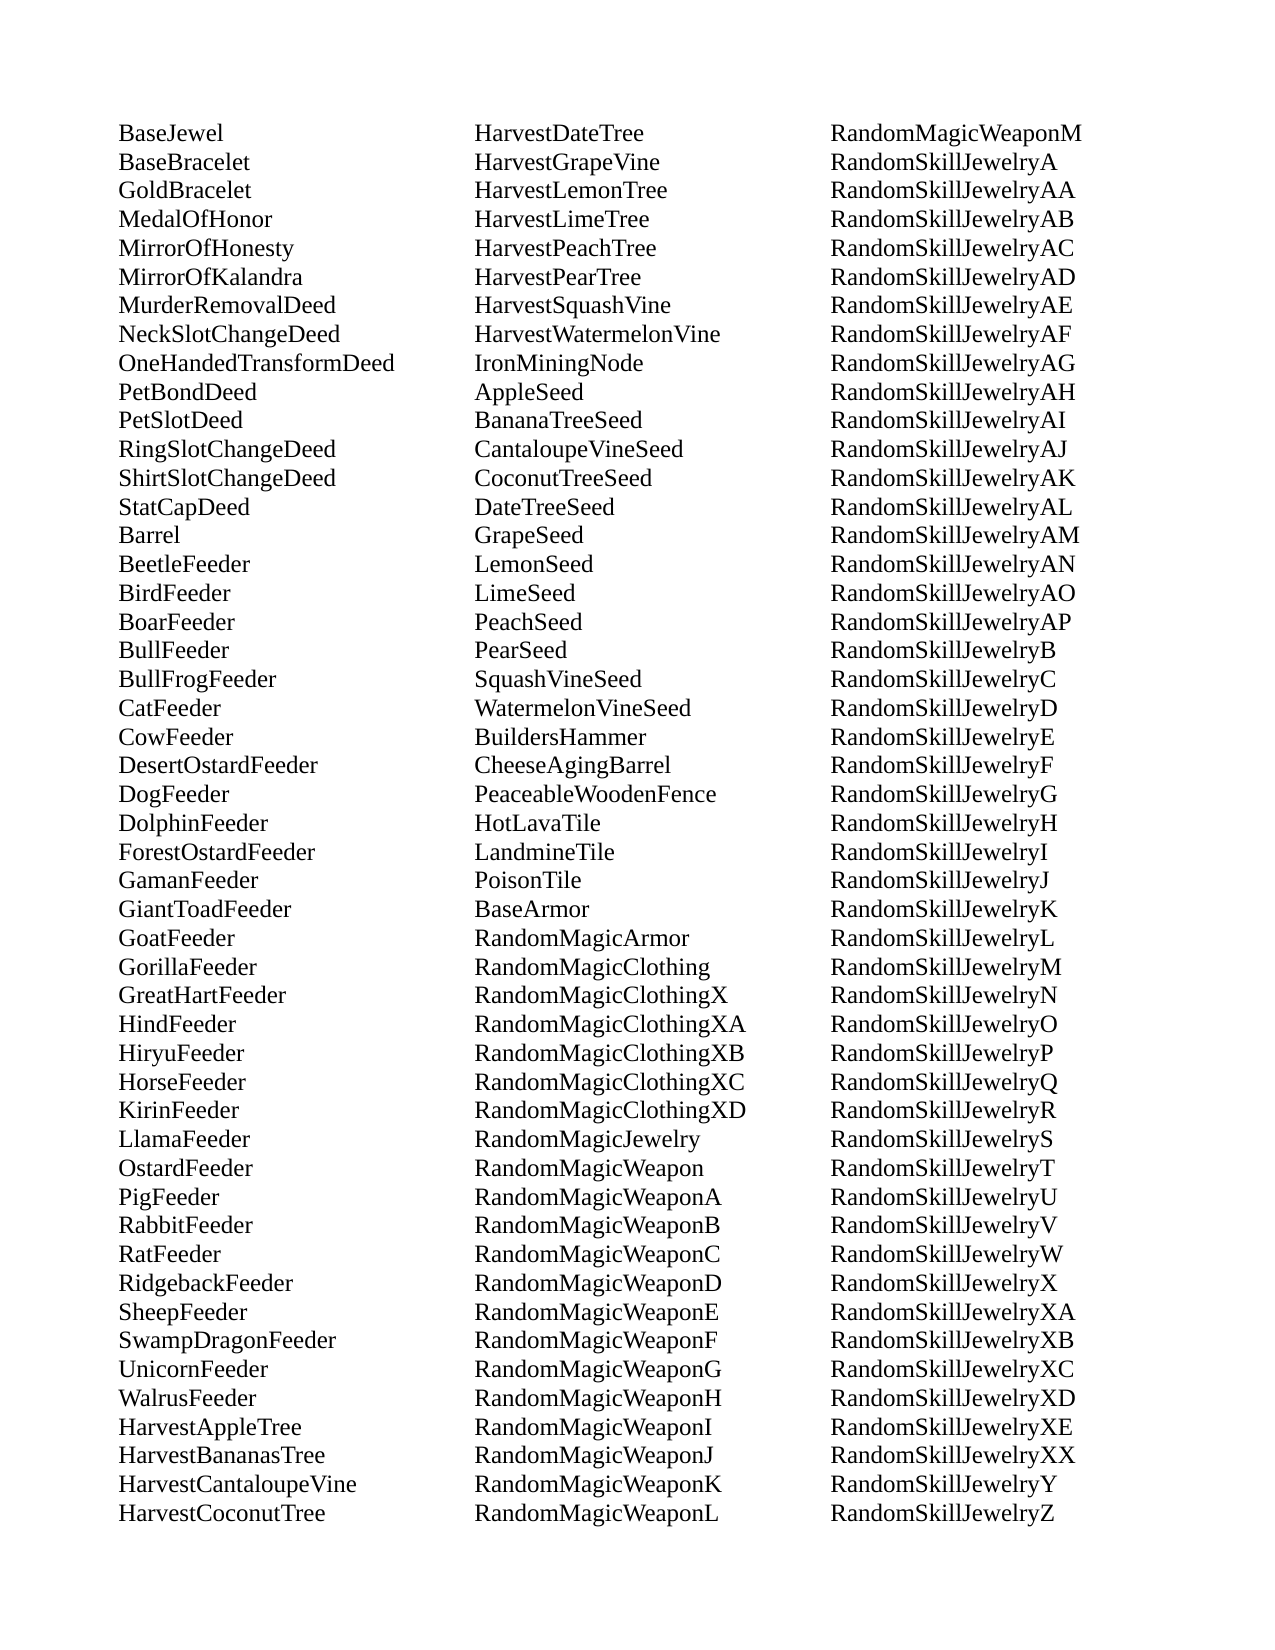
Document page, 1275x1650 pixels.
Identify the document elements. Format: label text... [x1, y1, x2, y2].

text SheepFeeder [118, 1297, 445, 1326]
text HindFeeder [118, 1009, 445, 1038]
text RandomSkillJewelryXD [830, 1383, 1157, 1412]
text RatFeeder [118, 1239, 445, 1268]
text RandomMagicWeaponL [474, 1498, 801, 1527]
text RidgebackFeeder [118, 1268, 445, 1297]
text HiryuFeeder [118, 1038, 445, 1067]
text RandomMagicClothingXC [474, 1067, 801, 1096]
text RandomMagicClothing [474, 952, 801, 981]
text RandomSkillJewelryXB [830, 1326, 1157, 1354]
text HorseFeeder [118, 1067, 445, 1096]
text RandomSkillJewelryH [830, 808, 1157, 837]
text RandomSkillJewelryF [830, 751, 1157, 779]
text HarvestCoconutTree [118, 1498, 445, 1527]
text RandomMagicWeaponD [474, 1268, 801, 1297]
text RandomSkillJewelryAH [830, 377, 1157, 406]
text RandomSkillJewelryJ [830, 866, 1157, 894]
text MirrorOfHonesty [118, 233, 445, 262]
text OneHandedTransformDeed [118, 348, 445, 377]
text RandomSkillJewelryXE [830, 1412, 1157, 1441]
text PigFeeder [118, 1182, 445, 1211]
text HarvestLemonTree [474, 176, 801, 204]
text RandomSkillJewelryS [830, 1124, 1157, 1153]
text RandomSkillJewelryN [830, 981, 1157, 1009]
text AppleSeed [474, 377, 801, 406]
text GamanFeeder [118, 866, 445, 894]
text RandomSkillJewelryX [830, 1268, 1157, 1297]
text HarvestLimeTree [474, 204, 801, 233]
text GoatFeeder [118, 923, 445, 952]
text NeckSlotChangeDeed [118, 319, 445, 348]
text RandomSkillJewelryB [830, 636, 1157, 664]
text UnicornFeeder [118, 1354, 445, 1383]
text RandomSkillJewelryC [830, 664, 1157, 693]
text PeachSeed [474, 607, 801, 636]
text RandomSkillJewelryXC [830, 1354, 1157, 1383]
text RandomSkillJewelryI [830, 837, 1157, 866]
text RandomSkillJewelryAA [830, 176, 1157, 204]
text ForestOstardFeeder [118, 837, 445, 866]
text RandomMagicWeaponG [474, 1354, 801, 1383]
text LlamaFeeder [118, 1124, 445, 1153]
text RabbitFeeder [118, 1211, 445, 1239]
text RandomSkillJewelryAL [830, 492, 1157, 521]
text RandomMagicClothingXD [474, 1096, 801, 1124]
text RandomMagicWeaponK [474, 1469, 801, 1498]
text RandomSkillJewelryAF [830, 319, 1157, 348]
text RandomSkillJewelryAD [830, 262, 1157, 291]
text CowFeeder [118, 722, 445, 751]
text GiantToadFeeder [118, 894, 445, 923]
text DateTreeSeed [474, 492, 801, 521]
text RandomSkillJewelryXA [830, 1297, 1157, 1326]
text HarvestBananasTree [118, 1441, 445, 1469]
text RandomSkillJewelryM [830, 952, 1157, 981]
text CheeseAgingBarrel [474, 751, 801, 779]
text RandomSkillJewelryU [830, 1182, 1157, 1211]
text LimeSeed [474, 578, 801, 607]
text BaseArmor [474, 894, 801, 923]
text RandomSkillJewelryAN [830, 549, 1157, 578]
text RandomSkillJewelryK [830, 894, 1157, 923]
text GoldBracelet [118, 176, 445, 204]
text HarvestSquashVine [474, 291, 801, 319]
text RandomSkillJewelryAP [830, 607, 1157, 636]
text RandomSkillJewelryAC [830, 233, 1157, 262]
text RandomMagicWeaponH [474, 1383, 801, 1412]
text RandomMagicWeaponE [474, 1297, 801, 1326]
text LandmineTile [474, 837, 801, 866]
text RandomMagicArmor [474, 923, 801, 952]
text RandomSkillJewelryAO [830, 578, 1157, 607]
text SquashVineSeed [474, 664, 801, 693]
text MirrorOfKalandra [118, 262, 445, 291]
text RandomMagicWeaponI [474, 1412, 801, 1441]
text PoisonTile [474, 866, 801, 894]
text HarvestPearTree [474, 262, 801, 291]
text RandomMagicClothingX [474, 981, 801, 1009]
text RandomSkillJewelryAB [830, 204, 1157, 233]
text RandomMagicWeapon [474, 1153, 801, 1182]
text WalrusFeeder [118, 1383, 445, 1412]
text CoconutTreeSeed [474, 463, 801, 492]
text DogFeeder [118, 779, 445, 808]
text ShirtSlotChangeDeed [118, 463, 445, 492]
text BananaTreeSeed [474, 406, 801, 434]
text CantaloupeVineSeed [474, 434, 801, 463]
text RandomSkillJewelryAM [830, 521, 1157, 549]
text RandomMagicWeaponF [474, 1326, 801, 1354]
text RandomSkillJewelryAJ [830, 434, 1157, 463]
text RandomSkillJewelryQ [830, 1067, 1157, 1096]
text HarvestDateTree [474, 118, 801, 147]
text RandomMagicWeaponM [830, 118, 1157, 147]
text HarvestGrapeVine [474, 147, 801, 176]
text RandomSkillJewelryAK [830, 463, 1157, 492]
text RandomSkillJewelryV [830, 1211, 1157, 1239]
text BullFrogFeeder [118, 664, 445, 693]
text RandomSkillJewelryL [830, 923, 1157, 952]
text RandomMagicWeaponJ [474, 1441, 801, 1469]
text CatFeeder [118, 693, 445, 722]
text IronMiningNode [474, 348, 801, 377]
text BullFeeder [118, 636, 445, 664]
text GreatHartFeeder [118, 981, 445, 1009]
text SwampDragonFeeder [118, 1326, 445, 1354]
text PetBondDeed [118, 377, 445, 406]
text RandomMagicWeaponB [474, 1211, 801, 1239]
text PetSlotDeed [118, 406, 445, 434]
text RandomMagicClothingXA [474, 1009, 801, 1038]
text RandomSkillJewelryD [830, 693, 1157, 722]
text RandomMagicJewelry [474, 1124, 801, 1153]
text RingSlotChangeDeed [118, 434, 445, 463]
text RandomMagicWeaponC [474, 1239, 801, 1268]
text BoarFeeder [118, 607, 445, 636]
text BaseJewel [118, 118, 445, 147]
text RandomMagicWeaponA [474, 1182, 801, 1211]
text HarvestAppleTree [118, 1412, 445, 1441]
text PearSeed [474, 636, 801, 664]
text HotLavaTile [474, 808, 801, 837]
text RandomMagicClothingXB [474, 1038, 801, 1067]
text Barrel [118, 521, 445, 549]
text RandomSkillJewelryW [830, 1239, 1157, 1268]
text RandomSkillJewelryXX [830, 1441, 1157, 1469]
text RandomSkillJewelryR [830, 1096, 1157, 1124]
text BuildersHammer [474, 722, 801, 751]
text RandomSkillJewelryAE [830, 291, 1157, 319]
text RandomSkillJewelryZ [830, 1498, 1157, 1527]
text MurderRemovalDeed [118, 291, 445, 319]
text WatermelonVineSeed [474, 693, 801, 722]
text OstardFeeder [118, 1153, 445, 1182]
text StatCapDeed [118, 492, 445, 521]
text BaseBracelet [118, 147, 445, 176]
text RandomSkillJewelryY [830, 1469, 1157, 1498]
text DesertOstardFeeder [118, 751, 445, 779]
text GrapeSeed [474, 521, 801, 549]
text RandomSkillJewelryO [830, 1009, 1157, 1038]
text MedalOfHonor [118, 204, 445, 233]
text PeaceableWoodenFence [474, 779, 801, 808]
text GorillaFeeder [118, 952, 445, 981]
text HarvestCantaloupeVine [118, 1469, 445, 1498]
text RandomSkillJewelryAI [830, 406, 1157, 434]
text LemonSeed [474, 549, 801, 578]
text DolphinFeeder [118, 808, 445, 837]
text RandomSkillJewelryE [830, 722, 1157, 751]
text BirdFeeder [118, 578, 445, 607]
text RandomSkillJewelryA [830, 147, 1157, 176]
text RandomSkillJewelryP [830, 1038, 1157, 1067]
text BeetleFeeder [118, 549, 445, 578]
text RandomSkillJewelryG [830, 779, 1157, 808]
text HarvestWatermelonVine [474, 319, 801, 348]
text KirinFeeder [118, 1096, 445, 1124]
text RandomSkillJewelryAG [830, 348, 1157, 377]
text RandomSkillJewelryT [830, 1153, 1157, 1182]
text HarvestPeachTree [474, 233, 801, 262]
